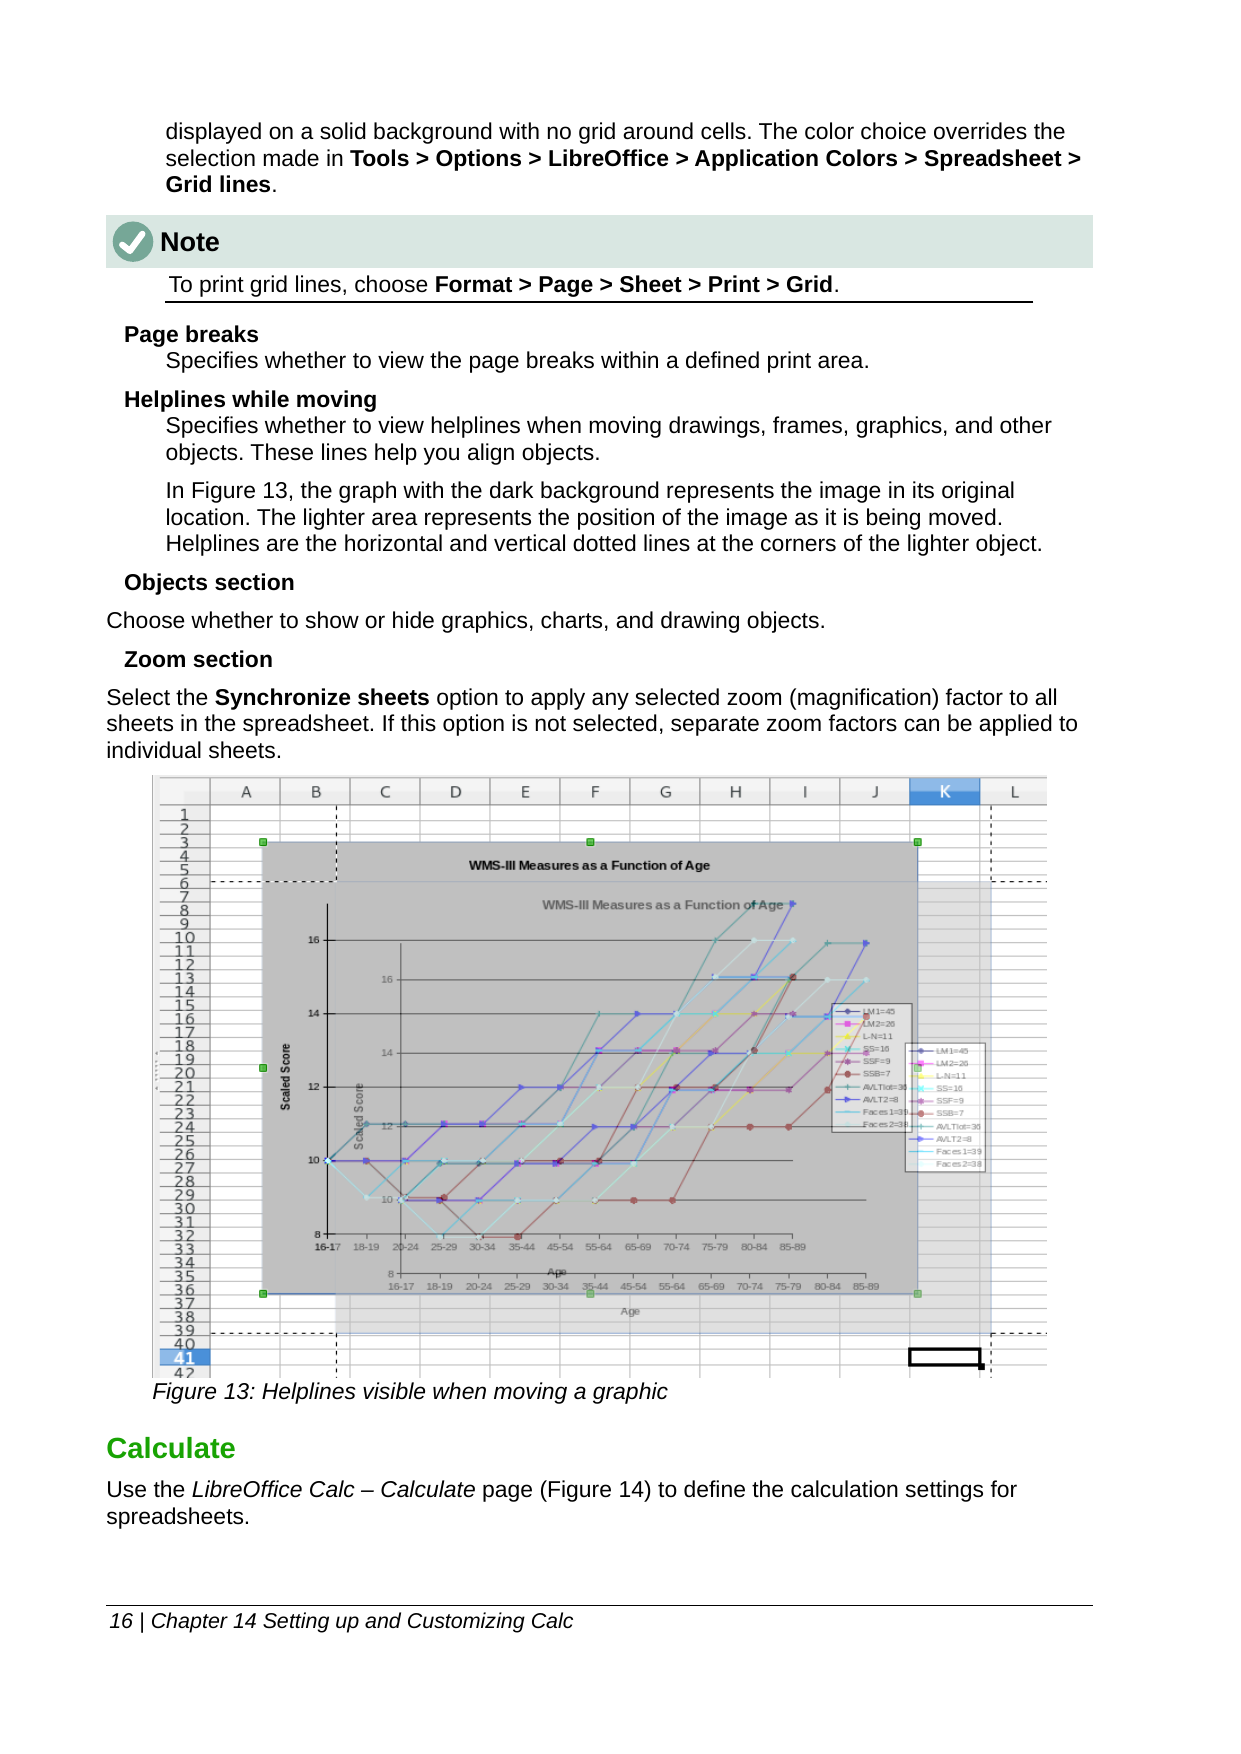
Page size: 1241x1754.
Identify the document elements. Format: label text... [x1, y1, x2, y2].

text In Figure 13, the graph with the dark background represents the image in its original location. The lighter area represents the position of the image as it is being moved. Helplines are the horizontal and vertical dotted lines at the corners of the lighter object. [165, 477, 1093, 556]
text Select the Synchronize sheets option to apply any selected zoom (magnification) factor to all sheets in the spreadsheet. If this option is not selected, separate zoom factors can be applied to individual sheets. [106, 684, 1093, 763]
picture [152, 775, 1047, 1378]
text Zoom section [124, 646, 1093, 672]
text Use the LibreOffice Calc – Calculate page (Figure 14) to define the calculation settings for spreadsheets. [106, 1476, 1093, 1529]
text Specifies whether to view the page breaks within a defined print area. [165, 347, 1093, 373]
subtitle Note [106, 215, 1093, 268]
text Specifies whether to view helplines when moving drawings, frames, graphics, and other objects. These lines help you align objects. [165, 412, 1093, 465]
subtitle Calculate [106, 1431, 1093, 1464]
text Objects section [124, 569, 1093, 595]
text To print grid lines, choose Format > Page > Sheet > Print > Grid. [165, 268, 1033, 301]
text Figure 13: Helplines visible when moving a graphic [152, 1378, 1047, 1404]
text displayed on a solid background with no grid around cells. The color choice overrides the selection made in Tools > Options > LibreOffice > Application Colors > Spreadsheet > Grid lines. [165, 118, 1093, 197]
text Helplines while moving [124, 386, 1093, 412]
text Choose whether to show or hide graphics, charts, and drawing objects. [106, 607, 1093, 633]
text Page breaks [124, 321, 1093, 347]
